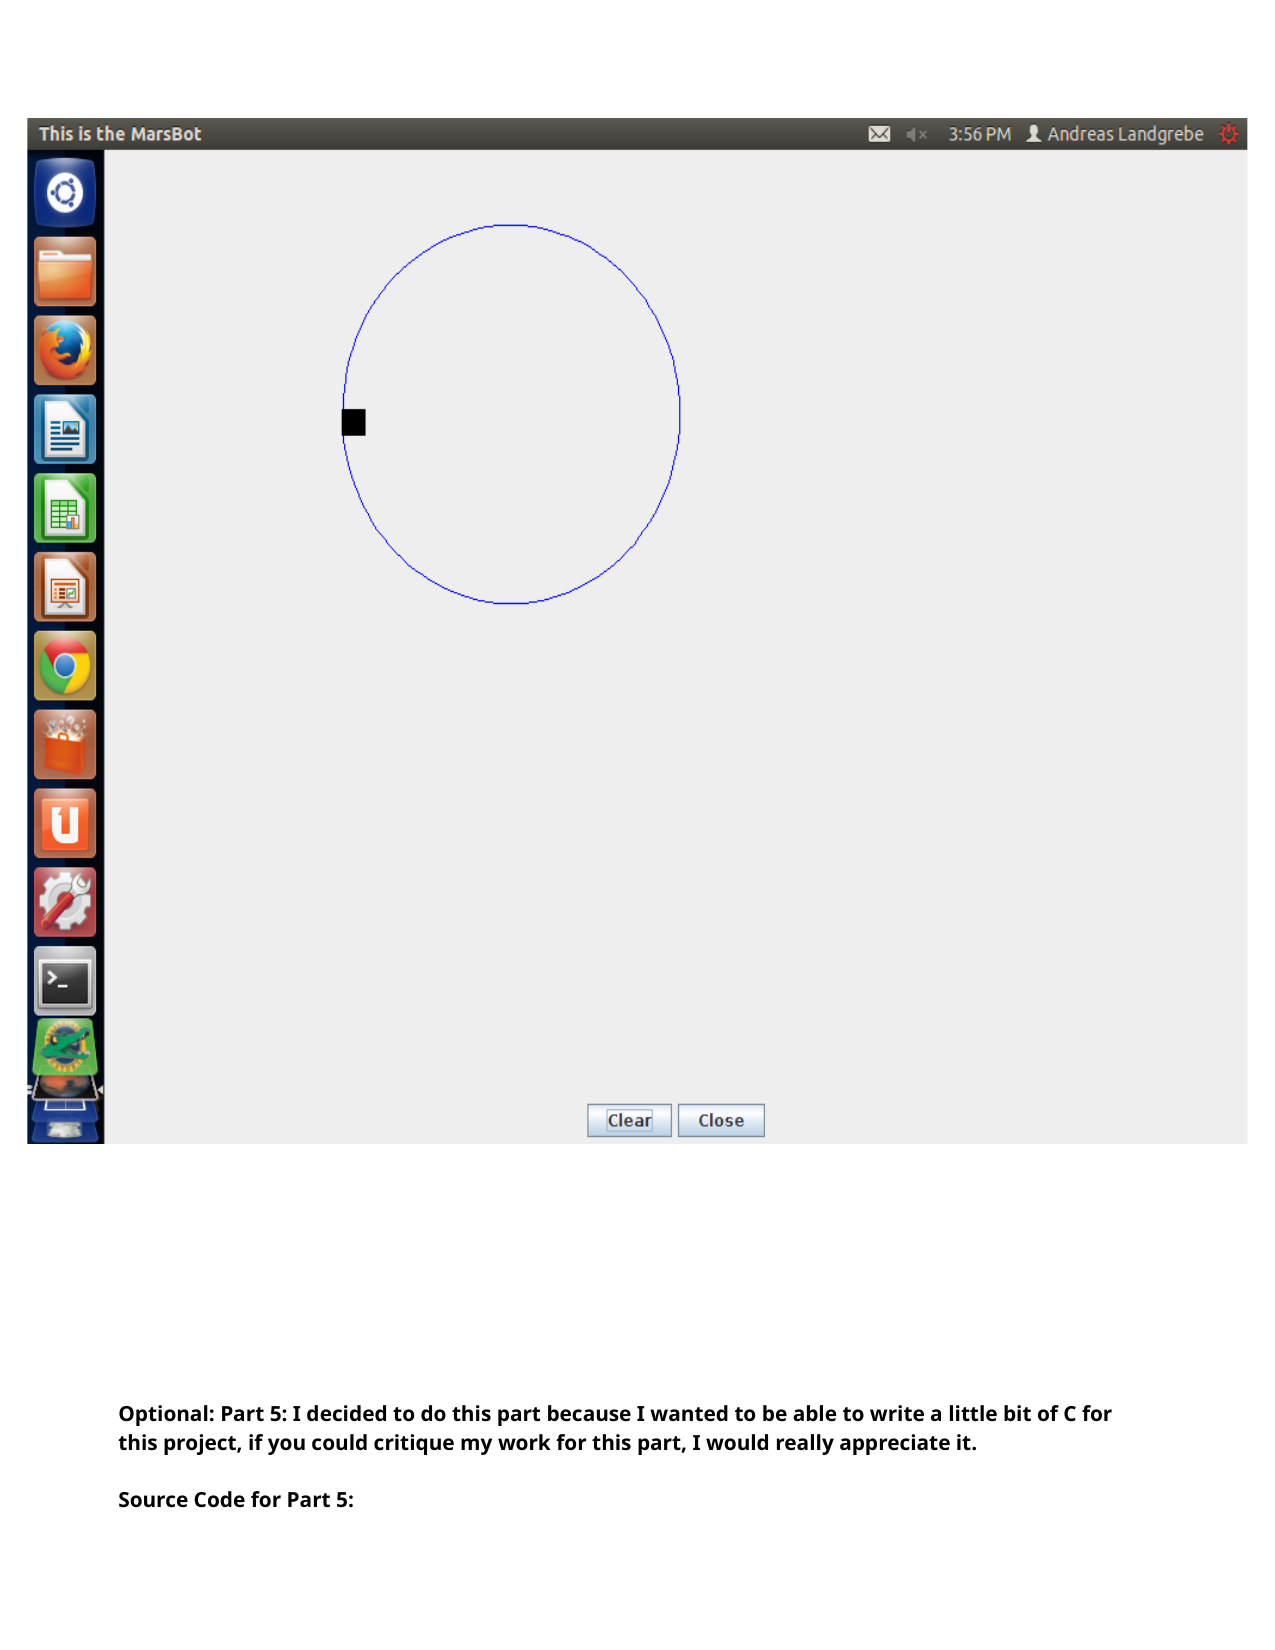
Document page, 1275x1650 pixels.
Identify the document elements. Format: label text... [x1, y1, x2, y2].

text Optional: Part 5: I decided to do this part because I wanted to be able to write a little bit of C for this project, if you could critique my work for this part, I would really appreciate it. [118, 1399, 1157, 1456]
picture [27, 118, 1248, 1144]
text Source Code for Part 5: [118, 1485, 1157, 1513]
